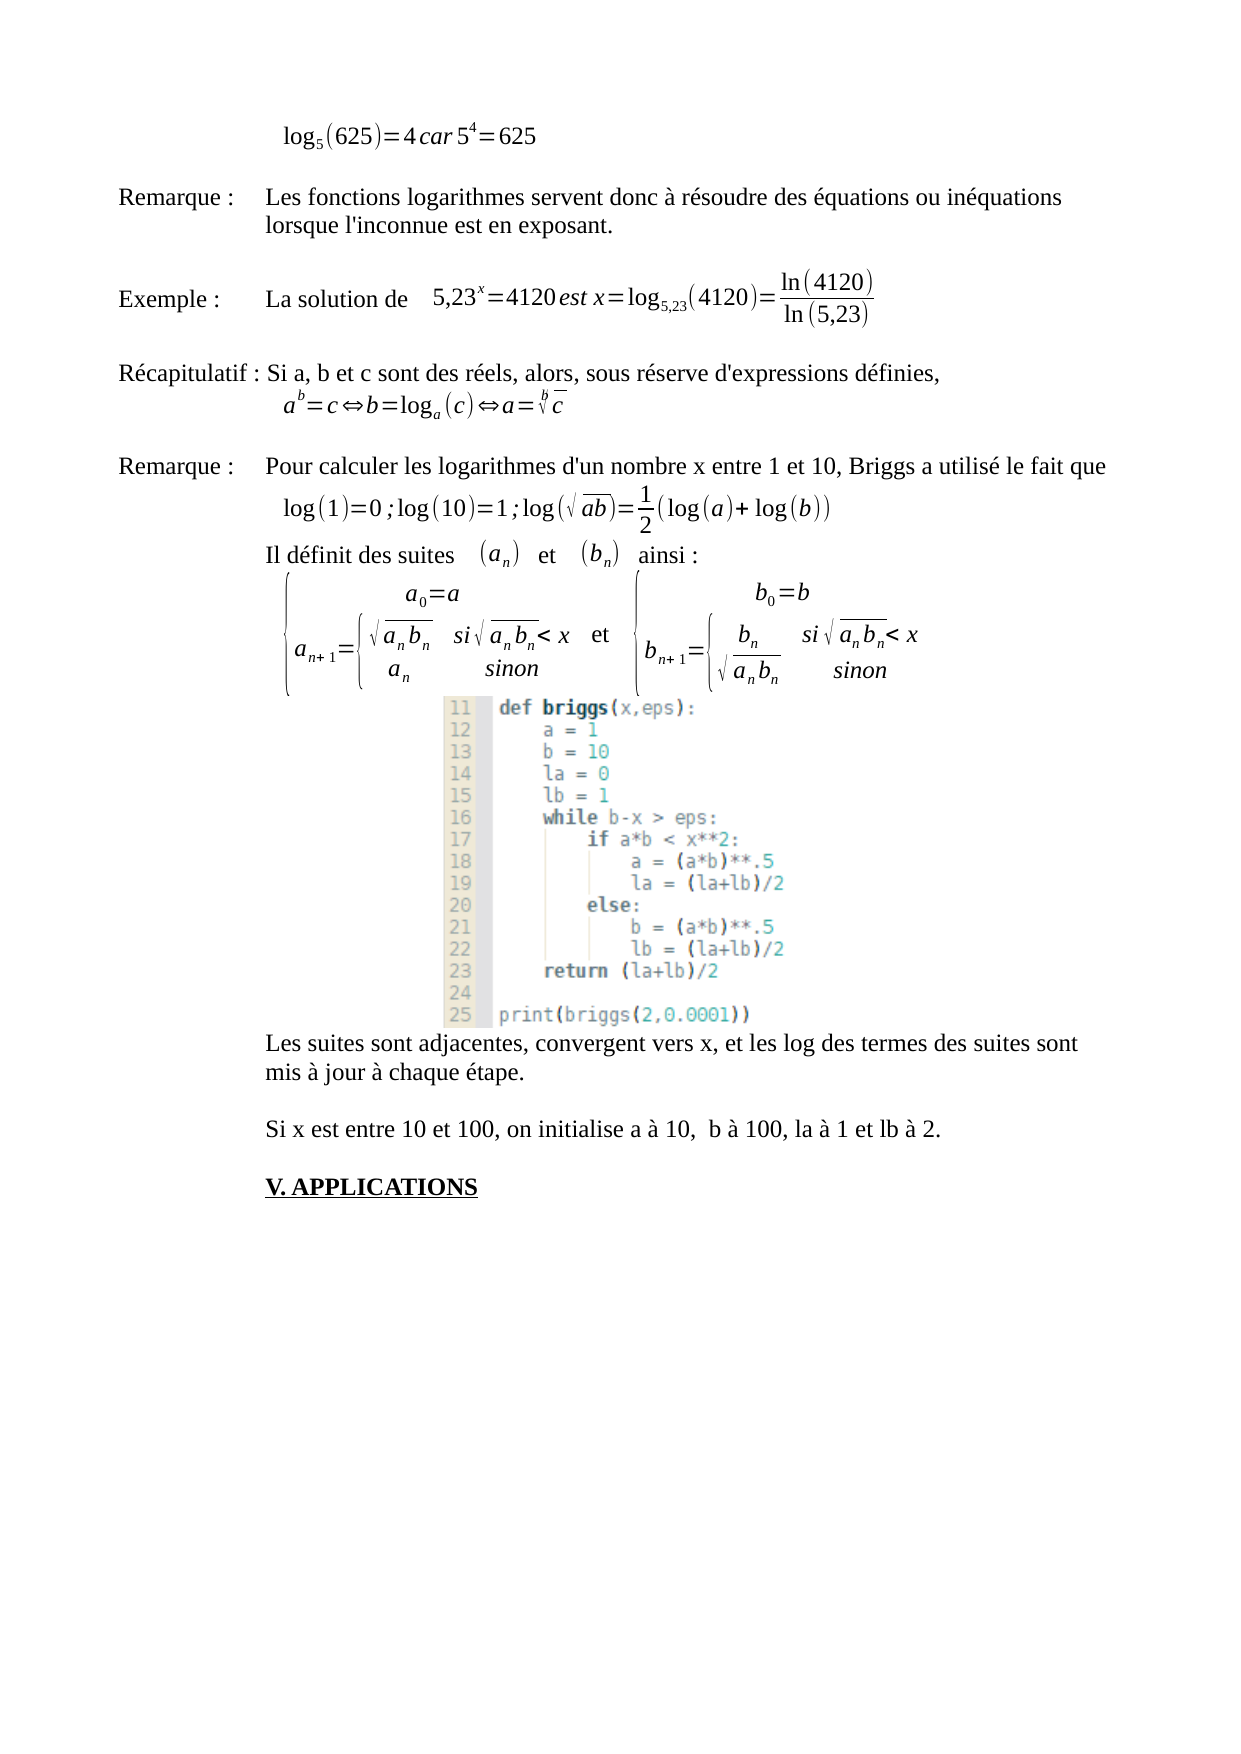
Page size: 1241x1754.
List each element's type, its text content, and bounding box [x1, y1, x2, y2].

text Exemple : La solution de [118, 268, 1122, 329]
text Si x est entre 10 et 100, on initialise a à 10, b à 100, la à 1 et lb à 2. [118, 1114, 1122, 1143]
text Il définit des suites et ainsi : [118, 539, 1122, 571]
text Récapitulatif : Si a, b et c sont des réels, alors, sous réserve d'expressions définies, [118, 358, 1122, 387]
text et [118, 571, 1122, 697]
text Les suites sont adjacentes, convergent vers x, et les log des termes des suites sont mis à jour à chaque étape. [118, 697, 1122, 1086]
text V. APPLICATIONS [118, 1172, 1122, 1201]
picture [443, 696, 797, 1028]
text Remarque : Les fonctions logarithmes servent donc à résoudre des équations ou inéquations lorsque l'inconnue est en exposant. [118, 182, 1122, 239]
text Remarque : Pour calculer les logarithmes d'un nombre x entre 1 et 10, Briggs a utilisé le fait que [118, 451, 1122, 480]
